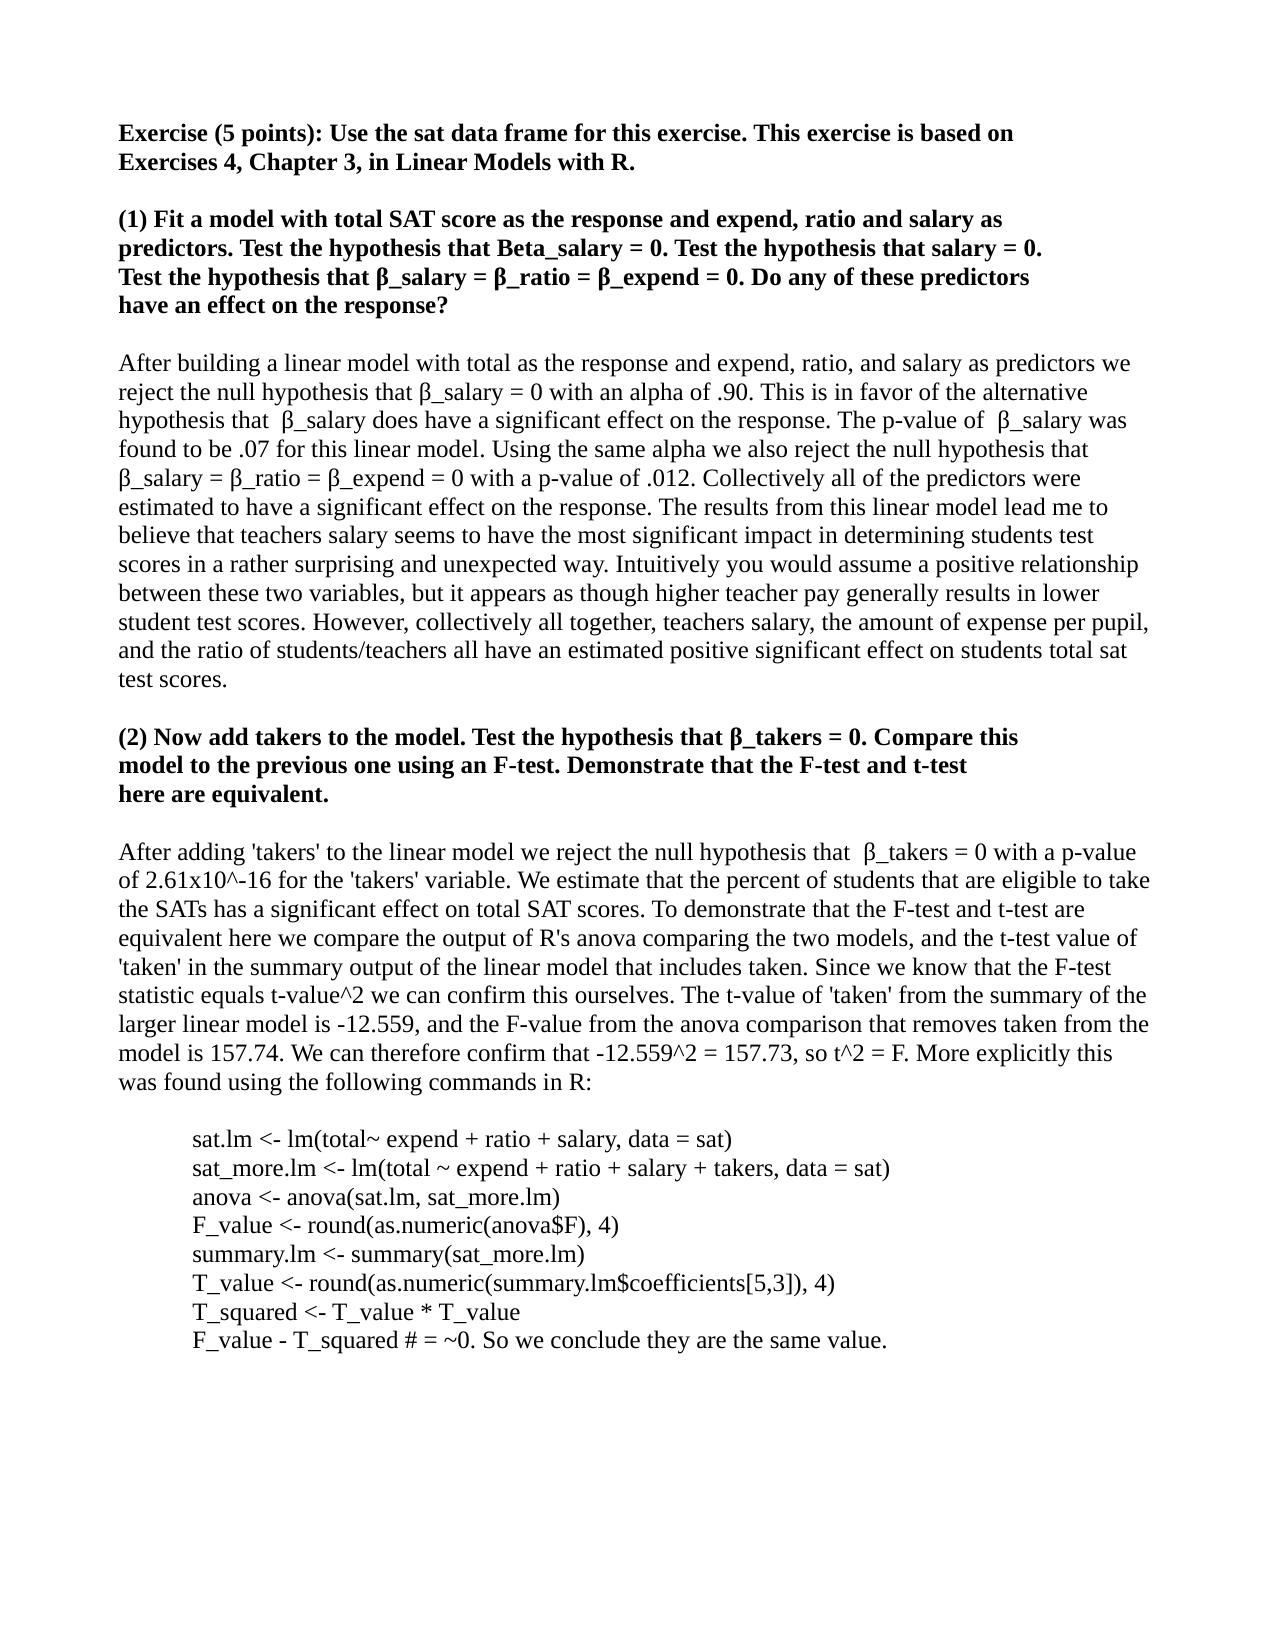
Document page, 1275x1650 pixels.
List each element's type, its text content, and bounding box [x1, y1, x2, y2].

text (1) Fit a model with total SAT score as the response and expend, ratio and salary as [118, 204, 1157, 233]
text have an effect on the response? [118, 291, 1157, 319]
text T_value <- round(as.numeric(summary.lm$coefficients[5,3]), 4) [118, 1268, 1157, 1297]
text F_value - T_squared # = ~0. So we conclude they are the same value. [118, 1326, 1157, 1354]
text T_squared <- T_value * T_value [118, 1297, 1157, 1326]
text After building a linear model with total as the response and expend, ratio, and salary as predictors we reject the null hypothesis that β_salary = 0 with an alpha of .90. This is in favor of the alternative hypothesis that β_salary does have a significant effect on the response. The p-value of β_salary was found to be .07 for this linear model. Using the same alpha we also reject the null hypothesis that β_salary = β_ratio = β_expend = 0 with a p-value of .012. Collectively all of the predictors were estimated to have a significant effect on the response. The results from this linear model lead me to believe that teachers salary seems to have the most significant impact in determining students test scores in a rather surprising and unexpected way. Intuitively you would assume a positive relationship between these two variables, but it appears as though higher teacher pay generally results in lower student test scores. However, collectively all together, teachers salary, the amount of expense per pupil, and the ratio of students/teachers all have an estimated positive significant effect on students total sat test scores. [118, 348, 1157, 693]
text Exercises 4, Chapter 3, in Linear Models with R. [118, 147, 1157, 176]
text F_value <- round(as.numeric(anova$F), 4) [118, 1211, 1157, 1239]
text After adding 'takers' to the linear model we reject the null hypothesis that β_takers = 0 with a p-value of 2.61x10^-16 for the 'takers' variable. We estimate that the percent of students that are eligible to take the SATs has a significant effect on total SAT scores. To demonstrate that the F-test and t-test are equivalent here we compare the output of R's anova comparing the two models, and the t-test value of 'taken' in the summary output of the linear model that includes taken. Since we know that the F-test statistic equals t-value^2 we can confirm this ourselves. The t-value of 'taken' from the summary of the larger linear model is -12.559, and the F-value from the anova comparison that removes taken from the model is 157.74. We can therefore confirm that -12.559^2 = 157.73, so t^2 = F. More explicitly this was found using the following commands in R: [118, 837, 1157, 1096]
text summary.lm <- summary(sat_more.lm) [118, 1239, 1157, 1268]
text sat.lm <- lm(total~ expend + ratio + salary, data = sat) [118, 1124, 1157, 1153]
text here are equivalent. [118, 779, 1157, 808]
text sat_more.lm <- lm(total ~ expend + ratio + salary + takers, data = sat) [118, 1153, 1157, 1182]
text model to the previous one using an F-test. Demonstrate that the F-test and t-test [118, 751, 1157, 779]
text (2) Now add takers to the model. Test the hypothesis that β_takers = 0. Compare this [118, 722, 1157, 751]
text Test the hypothesis that β_salary = β_ratio = β_expend = 0. Do any of these predictors [118, 262, 1157, 291]
text anova <- anova(sat.lm, sat_more.lm) [118, 1182, 1157, 1211]
text Exercise (5 points): Use the sat data frame for this exercise. This exercise is based on [118, 118, 1157, 147]
text predictors. Test the hypothesis that Beta_salary = 0. Test the hypothesis that salary = 0. [118, 233, 1157, 262]
